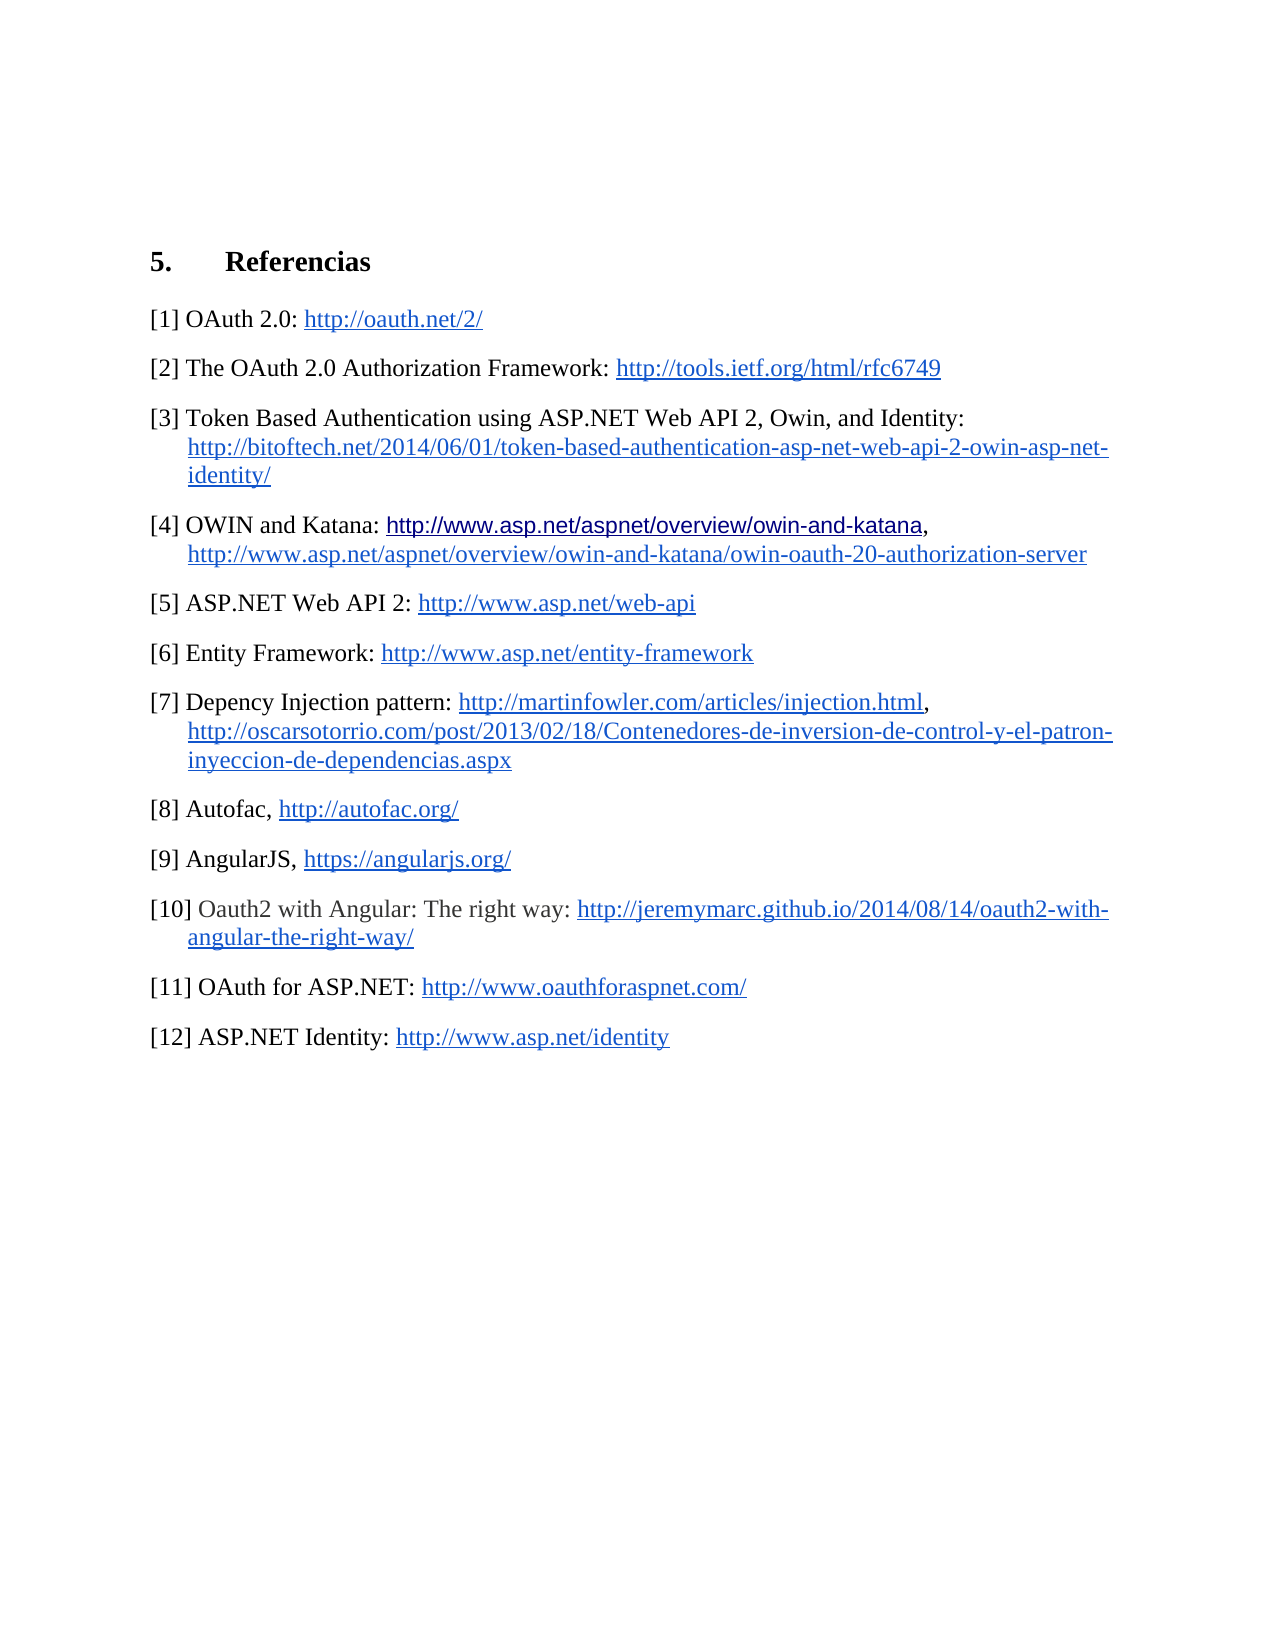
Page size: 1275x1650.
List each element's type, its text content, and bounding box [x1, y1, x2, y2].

text [6] Entity Framework: http://www.asp.net/entity-framework [150, 638, 1125, 667]
list Referencias [150, 244, 1125, 278]
text [2] The OAuth 2.0 Authorization Framework: http://tools.ietf.org/html/rfc6749 [150, 353, 1125, 382]
text [5] ASP.NET Web API 2: http://www.asp.net/web-api [150, 588, 1125, 617]
text [11] OAuth for ASP.NET: http://www.oauthforaspnet.com/ [150, 972, 1125, 1001]
text [7] Depency Injection pattern: http://martinfowler.com/articles/injection.html, http://oscarsotorrio.com/post/2013/02/18/Contenedores-de-inversion-de-control-y-el-patron-inyeccion-de-dependencias.aspx [150, 687, 1125, 774]
text [4] OWIN and Katana: http://www.asp.net/aspnet/overview/owin-and-katana, http://www.asp.net/aspnet/overview/owin-and-katana/owin-oauth-20-authorization-server [150, 510, 1125, 567]
text [3] Token Based Authentication using ASP.NET Web API 2, Owin, and Identity: http://bitoftech.net/2014/06/01/token-based-authentication-asp-net-web-api-2-owin-asp-net-identity/ [150, 403, 1125, 489]
text [12] ASP.NET Identity: http://www.asp.net/identity [150, 1022, 1125, 1050]
text [9] AngularJS, https://angularjs.org/ [150, 844, 1125, 873]
text [1] OAuth 2.0: http://oauth.net/2/ [150, 304, 1125, 332]
text [10] Oauth2 with Angular: The right way: http://jeremymarc.github.io/2014/08/14/oauth2-with-angular-the-right-way/ [150, 894, 1125, 951]
text [8] Autofac, http://autofac.org/ [150, 794, 1125, 823]
